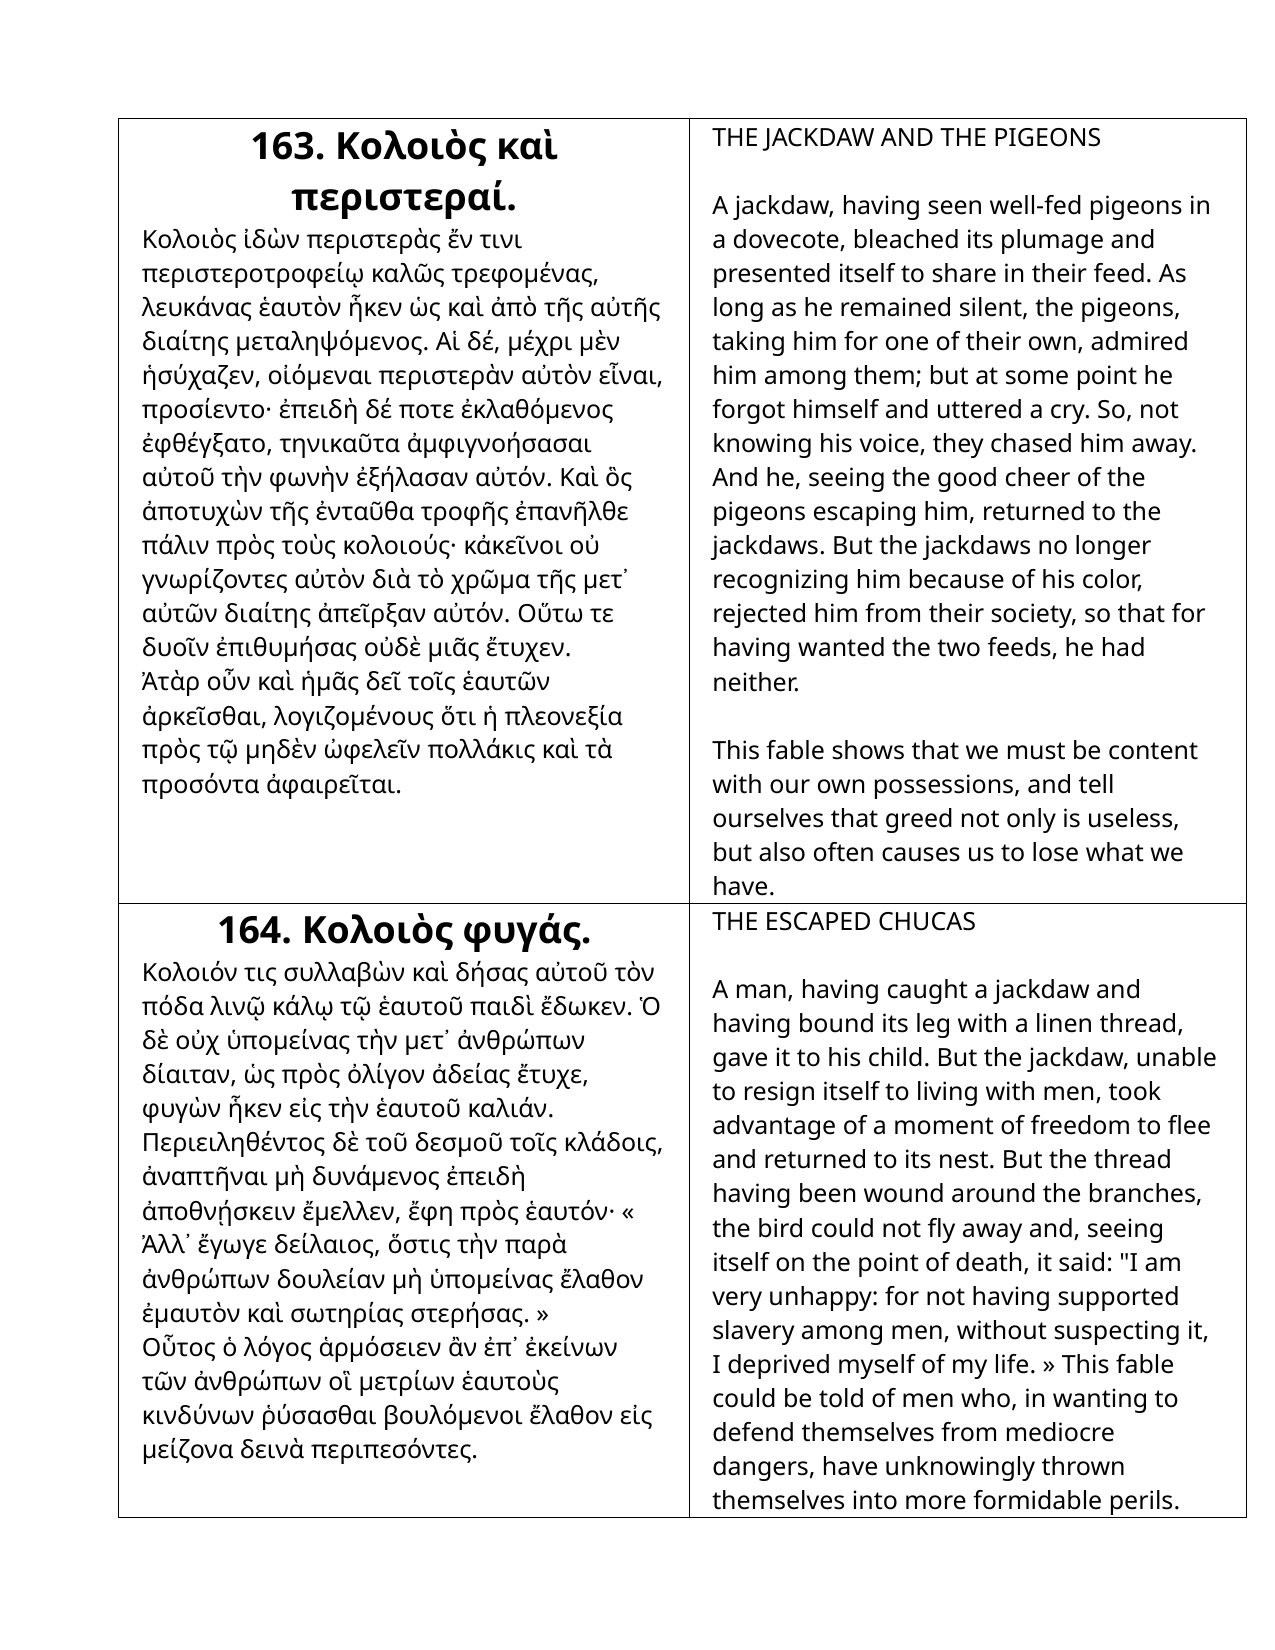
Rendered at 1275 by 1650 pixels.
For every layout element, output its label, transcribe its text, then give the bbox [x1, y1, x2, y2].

table_cell THE ESCAPED CHUCAS A man, having caught a jackdaw and having bound its leg with a linen thread, gave it to his child. But the jackdaw, unable to resign itself to living with men, took advantage of a moment of freedom to flee and returned to its nest. But the thread having been wound around the branches, the bird could not fly away and, seeing itself on the point of death, it said: "I am very unhappy: for not having supported slavery among men, without suspecting it, I deprived myself of my life. » This fable could be told of men who, in wanting to defend themselves from mediocre dangers, have unknowingly thrown themselves into more formidable perils. [690, 904, 1246, 1517]
table_cell THE JACKDAW AND THE PIGEONS A jackdaw, having seen well-fed pigeons in a dovecote, bleached its plumage and presented itself to share in their feed. As long as he remained silent, the pigeons, taking him for one of their own, admired him among them; but at some point he forgot himself and uttered a cry. So, not knowing his voice, they chased him away. And he, seeing the good cheer of the pigeons escaping him, returned to the jackdaws. But the jackdaws no longer recognizing him because of his color, rejected him from their society, so that for having wanted the two feeds, he had neither. This fable shows that we must be content with our own possessions, and tell ourselves that greed not only is useless, but also often causes us to lose what we have. [690, 119, 1246, 903]
table_cell 164. Κολοιὸς φυγάς. Κολοιόν τις συλλαβὼν καὶ δήσας αὐτοῦ τὸν πόδα λινῷ κάλῳ τῷ ἑαυτοῦ παιδὶ ἔδωκεν. Ὁ δὲ οὐχ ὑπομείνας τὴν μετ᾿ ἀνθρώπων δίαιταν, ὡς πρὸς ὀλίγον ἀδείας ἔτυχε, φυγὼν ἧκεν εἰς τὴν ἑαυτοῦ καλιάν. Περιειληθέντος δὲ τοῦ δεσμοῦ τοῖς κλάδοις, ἀναπτῆναι μὴ δυνάμενος ἐπειδὴ ἀποθνῄσκειν ἔμελλεν, ἔφη πρὸς ἑαυτόν· « Ἀλλ᾿ ἔγωγε δείλαιος, ὅστις τὴν παρὰ ἀνθρώπων δουλείαν μὴ ὑπομείνας ἔλαθον ἐμαυτὸν καὶ σωτηρίας στερήσας. » Οὗτος ὁ λόγος ἁρμόσειεν ἂν ἐπ᾿ ἐκείνων τῶν ἀνθρώπων οἳ μετρίων ἑαυτοὺς κινδύνων ῥύσασθαι βουλόμενοι ἔλαθον εἰς μείζονα δεινὰ περιπεσόντες. [119, 904, 689, 1517]
table_cell 163. Κολοιὸς καὶ περιστεραί. Κολοιὸς ἰδὼν περιστερὰς ἔν τινι περιστεροτροφείῳ καλῶς τρεφομένας, λευκάνας ἑαυτὸν ἧκεν ὡς καὶ ἀπὸ τῆς αὐτῆς διαίτης μεταληψόμενος. Αἱ δέ, μέχρι μὲν ἡσύχαζεν, οἰόμεναι περιστερὰν αὐτὸν εἶναι, προσίεντο· ἐπειδὴ δέ ποτε ἐκλαθόμενος ἐφθέγξατο, τηνικαῦτα ἀμφιγνοήσασαι αὐτοῦ τὴν φωνὴν ἐξήλασαν αὐτόν. Καὶ ὃς ἀποτυχὼν τῆς ἐνταῦθα τροφῆς ἐπανῆλθε πάλιν πρὸς τοὺς κολοιούς· κἀκεῖνοι οὐ γνωρίζοντες αὐτὸν διὰ τὸ χρῶμα τῆς μετ᾿ αὐτῶν διαίτης ἀπεῖρξαν αὐτόν. Οὕτω τε δυοῖν ἐπιθυμήσας οὐδὲ μιᾶς ἔτυχεν. Ἀτὰρ οὖν καὶ ἡμᾶς δεῖ τοῖς ἑαυτῶν ἀρκεῖσθαι, λογιζομένους ὅτι ἡ πλεονεξία πρὸς τῷ μηδὲν ὠφελεῖν πολλάκις καὶ τὰ προσόντα ἀφαιρεῖται. [119, 119, 689, 903]
